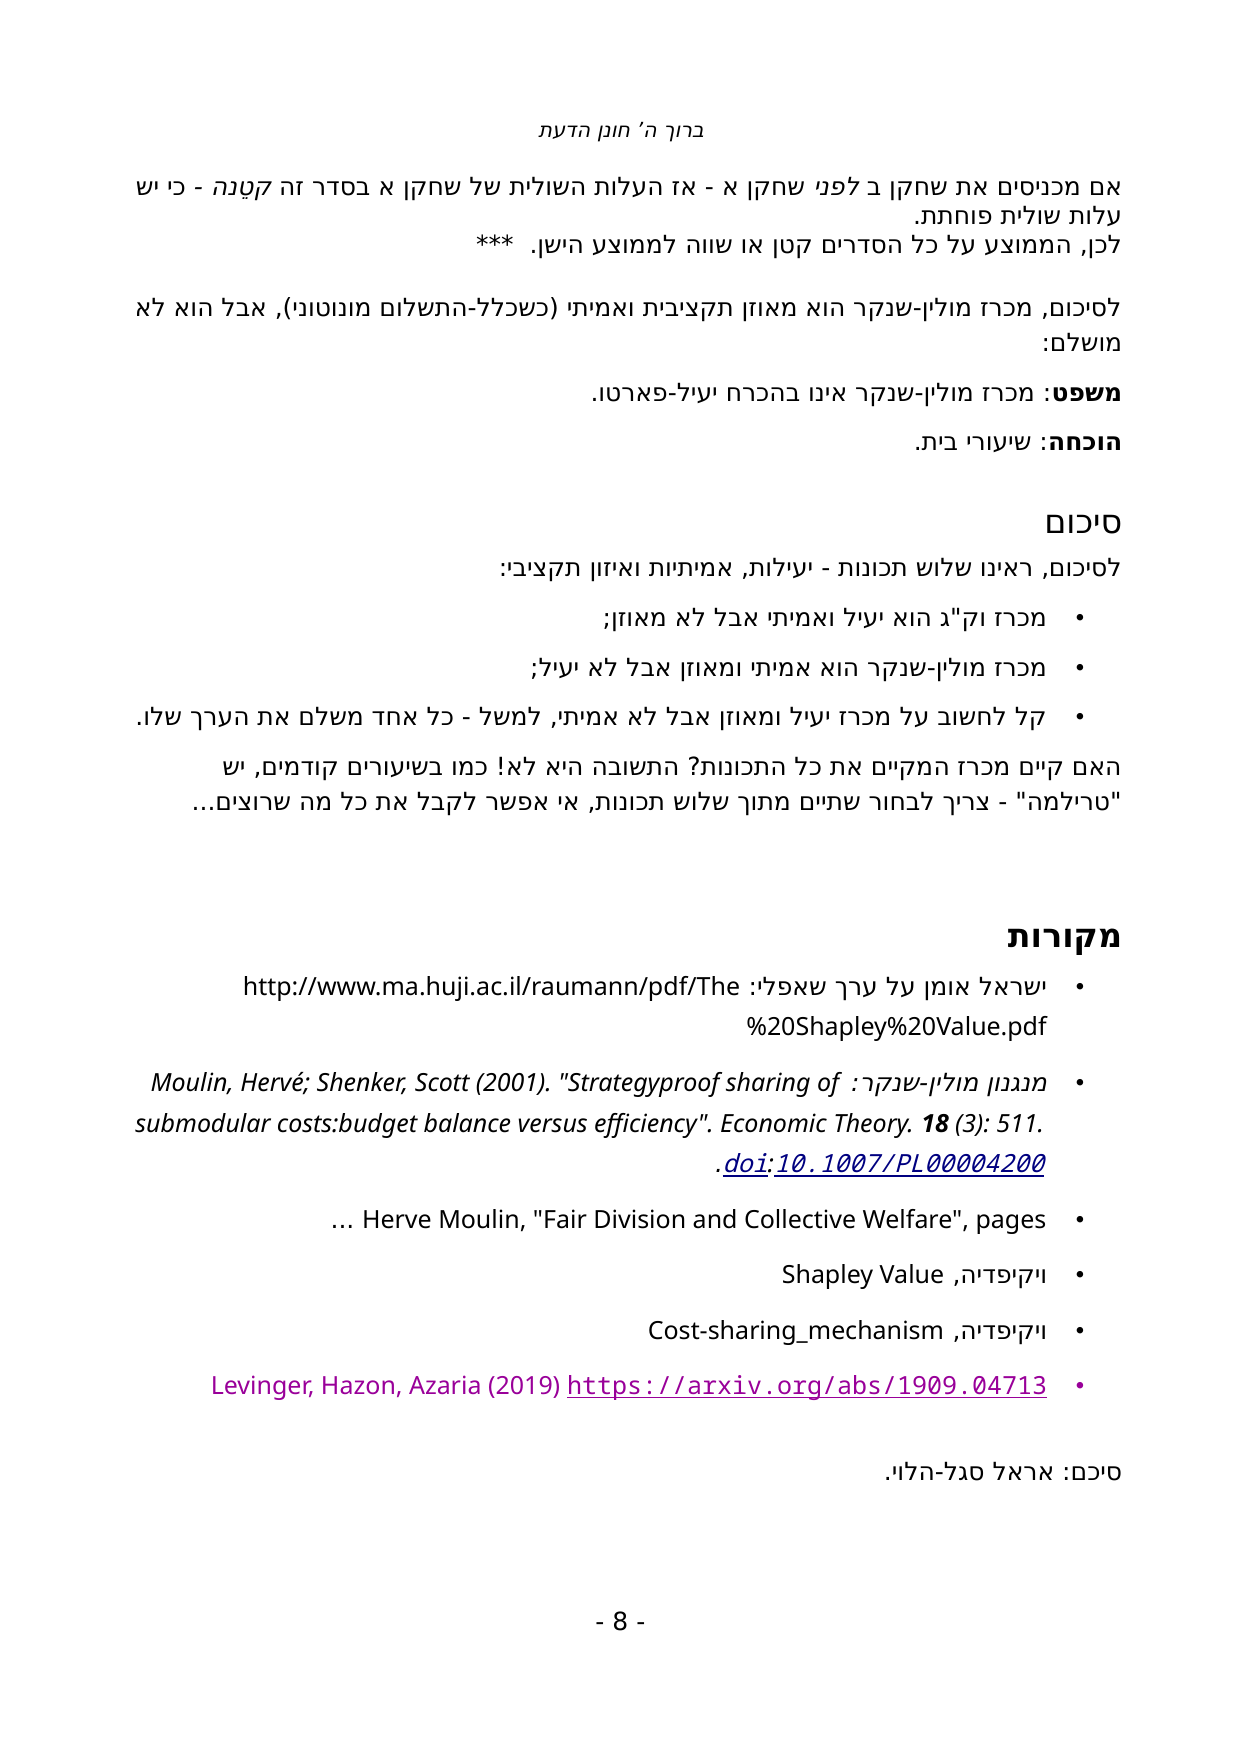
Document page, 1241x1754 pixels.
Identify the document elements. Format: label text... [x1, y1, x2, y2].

text לסיכום, ראינו שלוש תכונות - יעילות, אמיתיות ואיזון תקציבי: [118, 553, 1122, 583]
subtitle סיכום [118, 502, 1122, 541]
list מנגנון מולין-שנקר: Moulin, Hervé; Shenker, Scott (2001). "Strategyproof sharing of submodular costs:budget balance versus efficiency". Economic Theory. 18 (3): 511. doi:10.1007/PL00004200. [118, 1064, 1084, 1180]
list קל לחשוב על מכרז יעיל ומאוזן אבל לא אמיתי, למשל - כל אחד משלם את הערך שלו. [118, 702, 1084, 731]
list ויקיפדיה, Shapley Value [118, 1257, 1084, 1291]
text סיכם: אראל סגל-הלוי. [118, 1457, 1122, 1486]
text האם קיים מכרז המקיים את כל התכונות? התשובה היא לא! כמו בשיעורים קודמים, יש "טרילמה" - צריך לבחור שתיים מתוך שלוש תכונות, אי אפשר לקבל את כל מה שרוצים... [118, 752, 1122, 816]
text הוכחה: שיעורי בית. [118, 428, 1122, 457]
text לכן, הממוצע על כל הסדרים קטן או שווה לממוצע הישן. *** [118, 230, 1122, 259]
subtitle מקורות [118, 917, 1122, 956]
text לסיכום, מכרז מולין-שנקר הוא מאוזן תקציבית ואמיתי (כשכלל-התשלום מונוטוני), אבל הוא לא מושלם: [118, 293, 1122, 358]
list מכרז וק"ג הוא יעיל ואמיתי אבל לא מאוזן; [118, 603, 1084, 632]
text משפט: מכרז מולין-שנקר אינו בהכרח יעיל-פארטו. [118, 378, 1122, 407]
list מכרז מולין-שנקר הוא אמיתי ומאוזן אבל לא יעיל; [118, 653, 1084, 682]
list ויקיפדיה, Cost-sharing_mechanism [118, 1312, 1084, 1346]
list Levinger, Hazon, Azaria (2019) https://arxiv.org/abs/1909.04713 [118, 1368, 1084, 1402]
text אם מכניסים את שחקן ב לפני שחקן א - אז העלות השולית של שחקן א בסדר זה קטֵנה - כי יש עלות שולית פוחתת. [118, 172, 1122, 230]
list ישראל אומן על ערך שאפלי: http://www.ma.huji.ac.il/raumann/pdf/The%20Shapley%20Value.pdf [118, 968, 1084, 1043]
list Herve Moulin, "Fair Division and Collective Welfare", pages ... [118, 1202, 1084, 1236]
